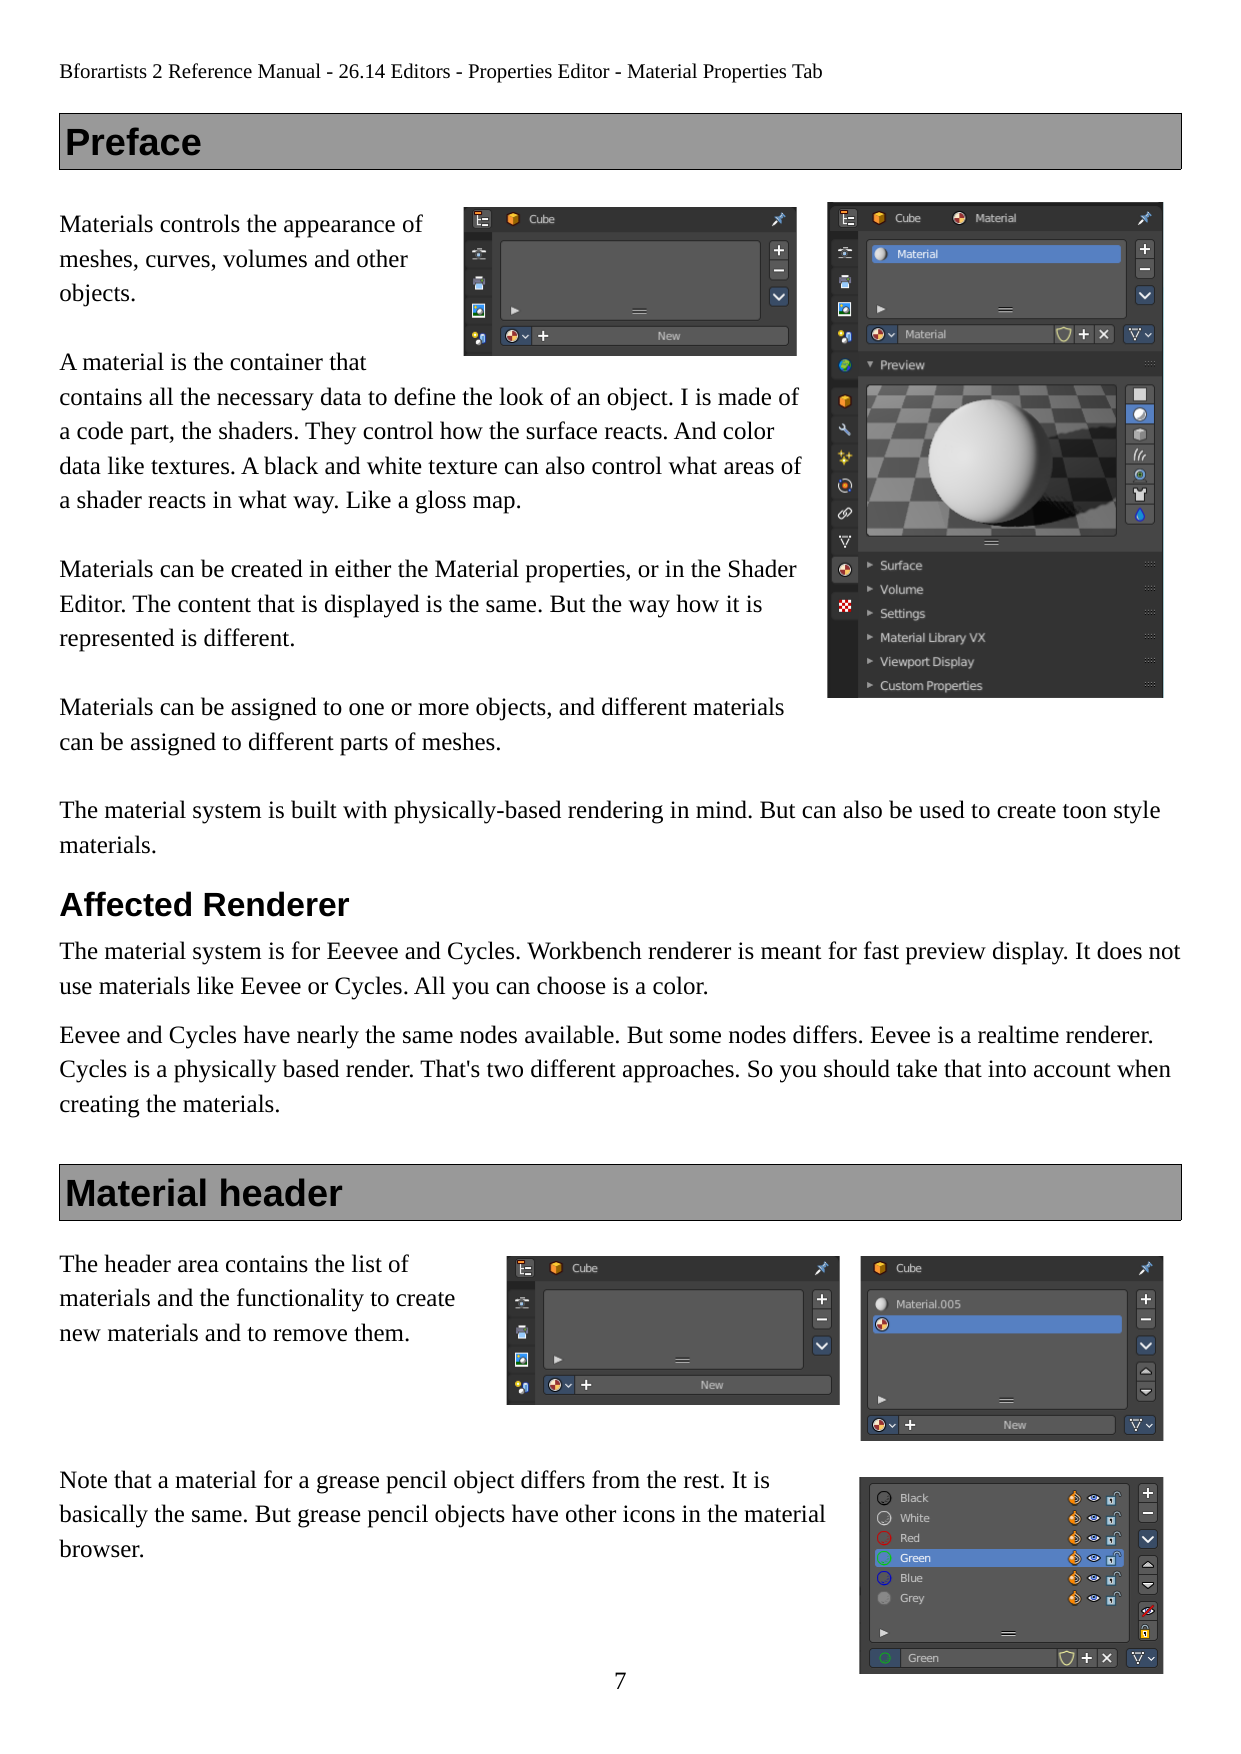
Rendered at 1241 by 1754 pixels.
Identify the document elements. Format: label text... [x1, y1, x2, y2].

text Note that a material for a grease pencil object differs from the rest. It is basically the same. But grease pencil objects have other icons in the material browser. [59, 1465, 1181, 1563]
text A material is the container that contains all the necessary data to define the look of an object. I is made of a code part, the shaders. They control how the surface reacts. And color data like textures. A black and white texture can also control what areas of a shader reacts in what way. Like a gloss map. [59, 347, 827, 514]
table_header Preface [60, 114, 1181, 169]
picture [859, 1477, 1164, 1674]
text Eevee and Cycles have nearly the same nodes available. But some nodes differs. Eevee is a realtime renderer. Cycles is a physically based render. That's two different approaches. So you should take that into account when creating the materials. [59, 1020, 1181, 1118]
picture [463, 207, 797, 356]
text Materials can be created in either the Material properties, or in the Shader Editor. The content that is displayed is the same. But the way how it is represented is different. [59, 554, 827, 652]
text Materials can be assigned to one or more objects, and different materials can be assigned to different parts of meshes. [59, 692, 1181, 755]
picture [860, 1256, 1164, 1441]
picture [827, 202, 1164, 698]
text [797, 209, 827, 307]
text Materials controls the appearance of meshes, curves, volumes and other objects. [59, 209, 463, 307]
text The header area contains the list of materials and the functionality to create new materials and to remove them. [59, 1249, 1181, 1347]
text The material system is built with physically-based rendering in mind. But can also be used to create toon style materials. [59, 796, 1181, 859]
text The material system is for Eeevee and Cycles. Workbench renderer is meant for fast preview display. It does not use materials like Eevee or Cycles. All you can choose is a color. [59, 936, 1181, 1000]
subtitle Affected Renderer [59, 885, 1181, 924]
table_header Material header [60, 1165, 1181, 1220]
text [1164, 209, 1181, 307]
picture [506, 1256, 840, 1405]
